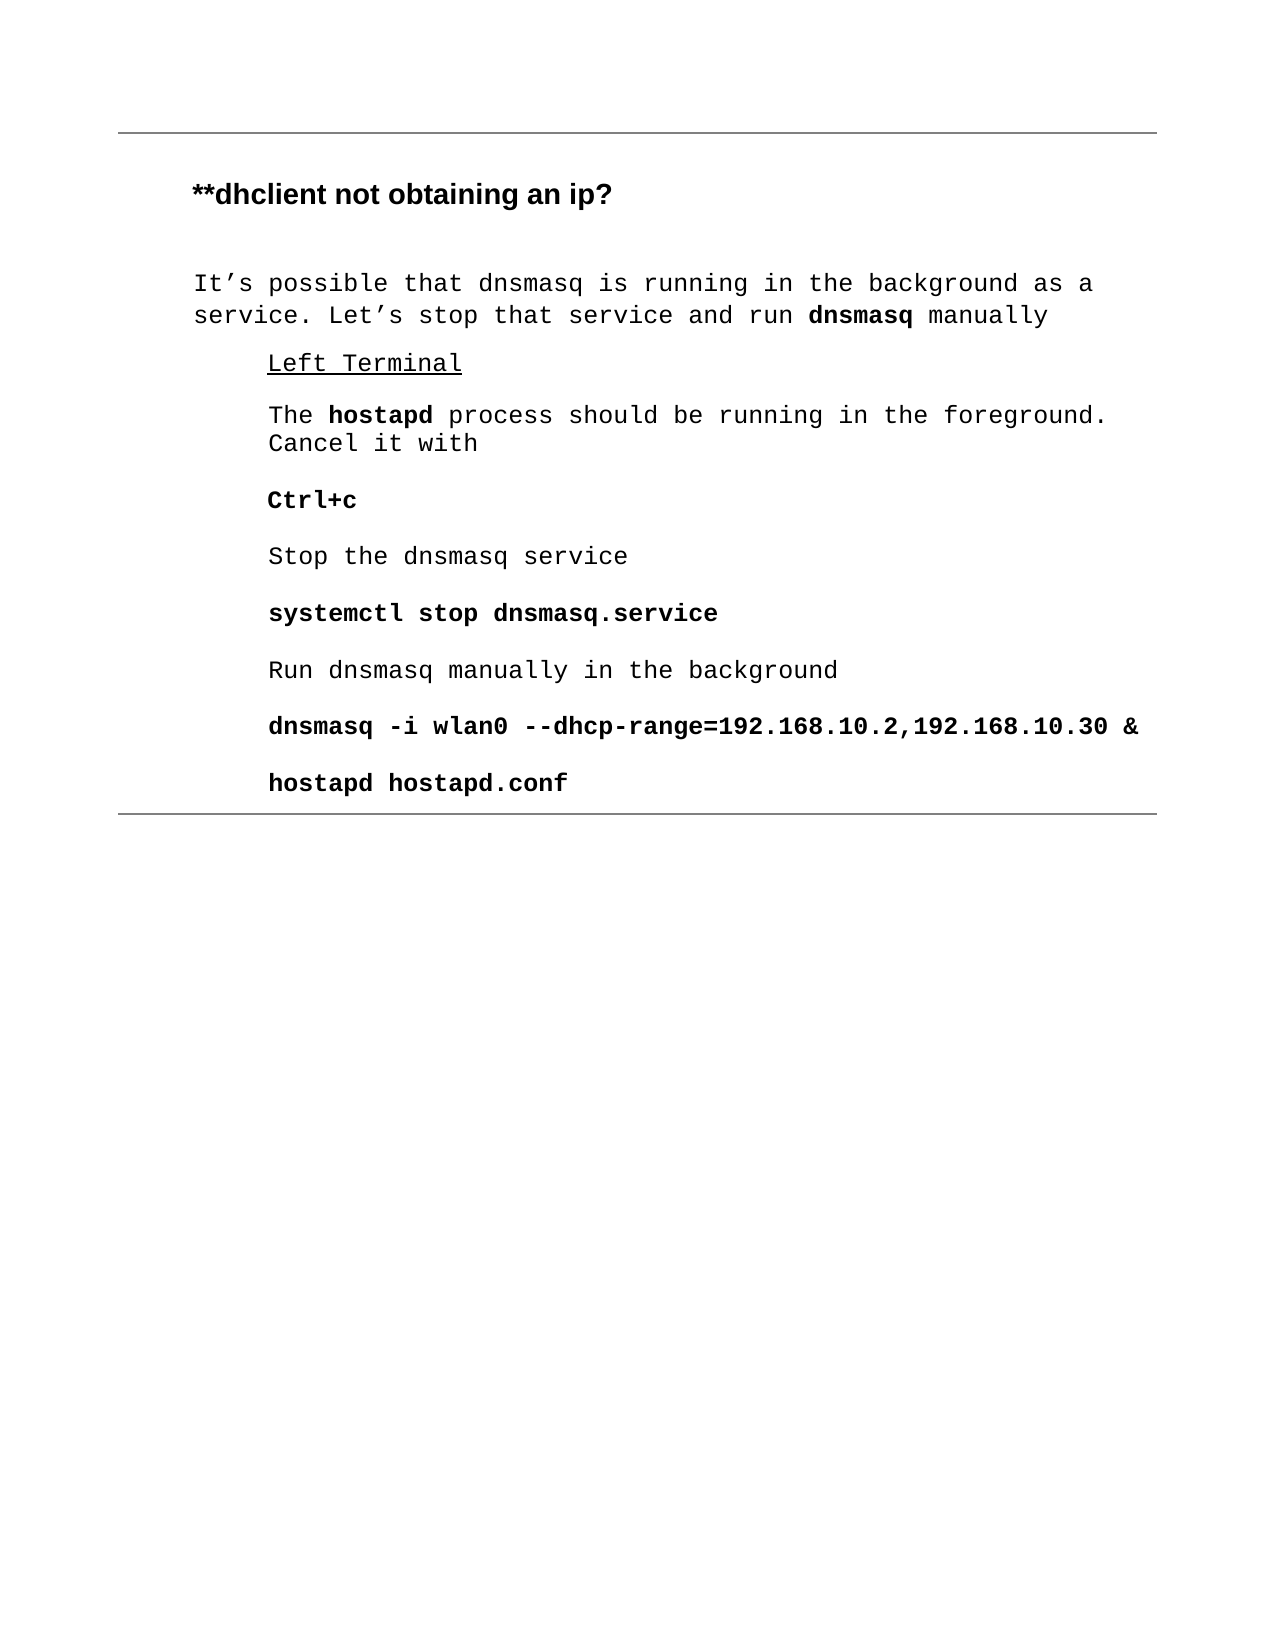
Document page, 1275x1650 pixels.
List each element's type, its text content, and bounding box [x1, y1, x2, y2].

text dnsmasq -i wlan0 --dhcp-range=192.168.10.2,192.168.10.30 & [268, 714, 1157, 742]
text hostapd hostapd.conf [268, 771, 1157, 799]
text The hostapd process should be running in the foreground. Cancel it with [268, 402, 1157, 459]
subtitle **dhclient not obtaining an ip? [118, 177, 1157, 211]
text Left Terminal [193, 350, 1157, 378]
text systemctl stop dnsmasq.service [268, 601, 1157, 629]
text It’s possible that dnsmasq is running in the background as a service. Let’s stop that service and run dnsmasq manually [193, 271, 1157, 331]
text Ctrl+c [193, 487, 1157, 516]
text Run dnsmasq manually in the background [268, 657, 1157, 686]
text Stop the dnsmasq service [268, 544, 1157, 572]
